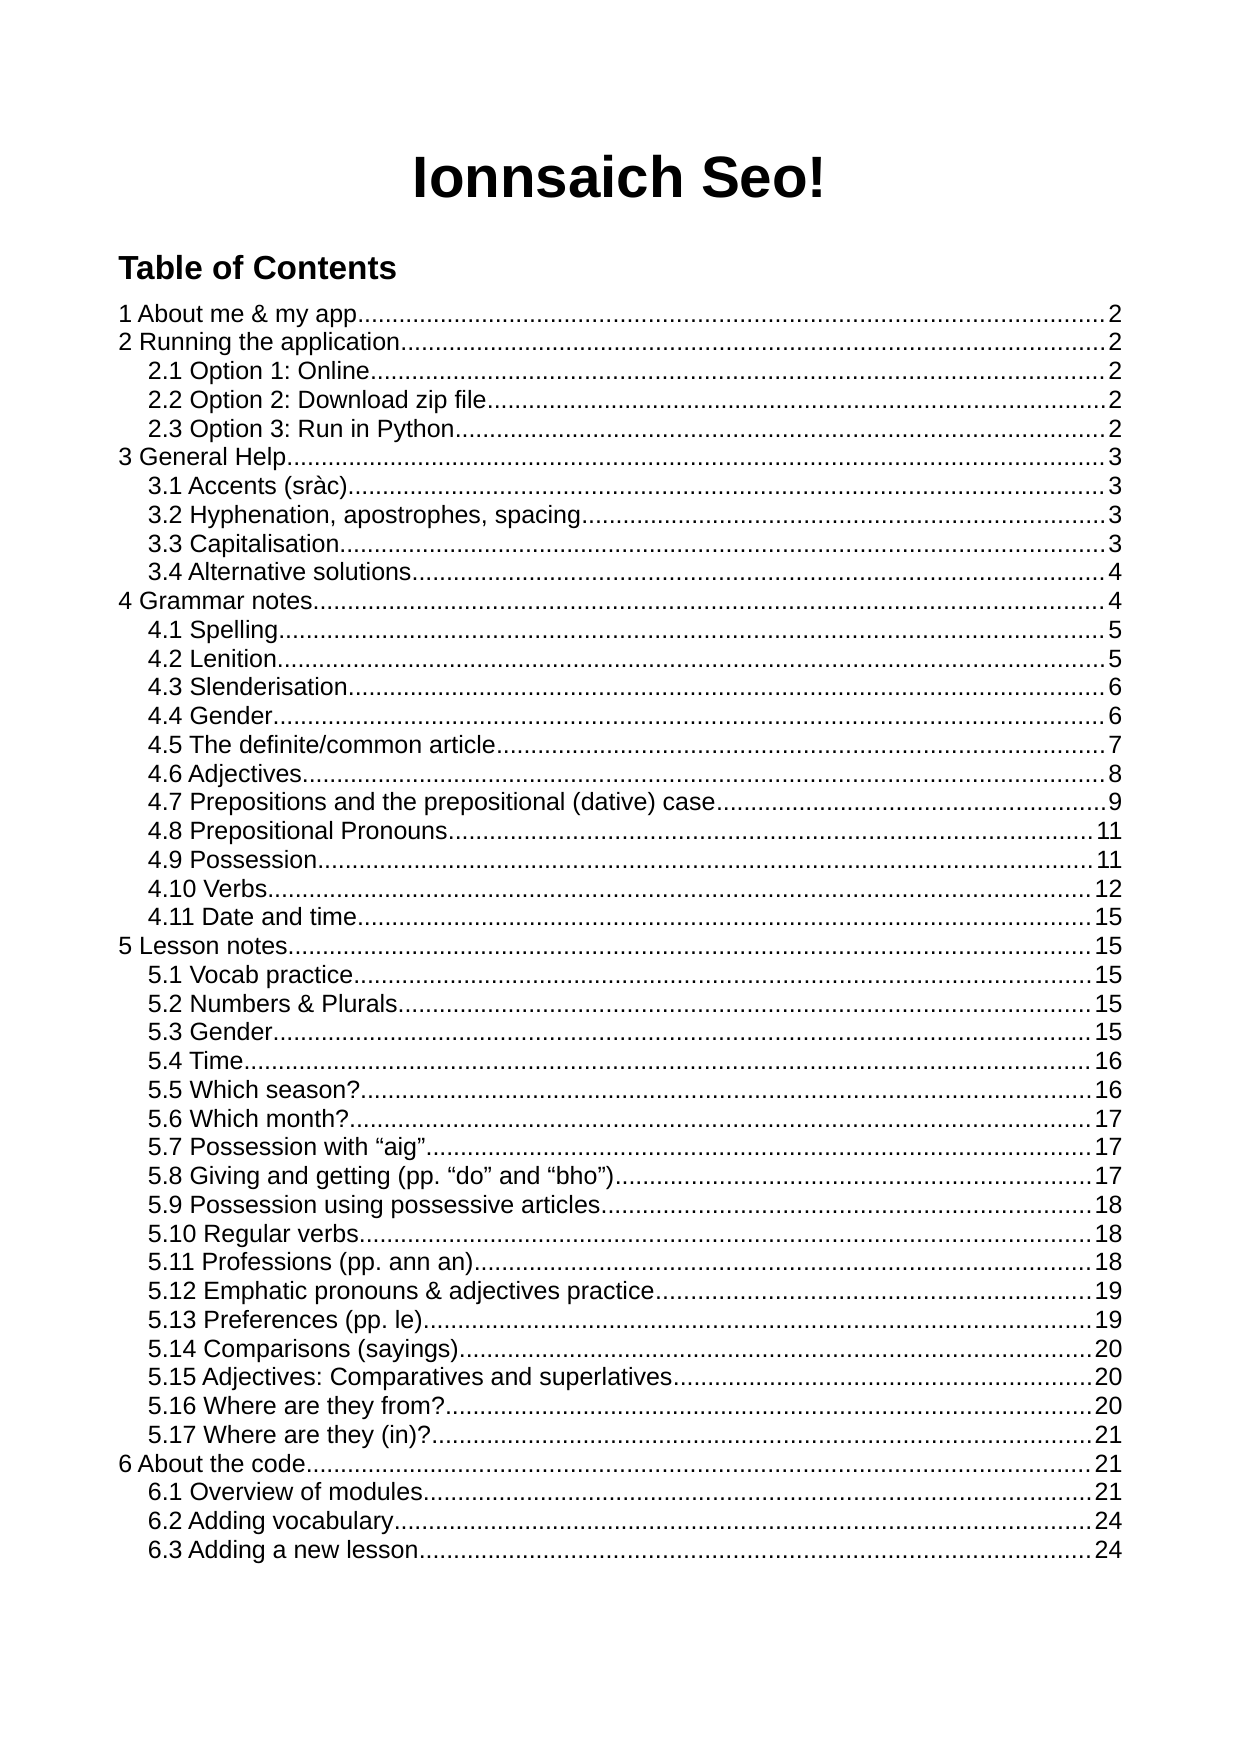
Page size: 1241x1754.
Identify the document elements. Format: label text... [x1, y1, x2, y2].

text 5.13 Preferences (pp. le) 19 [148, 1305, 1122, 1334]
text 4 Grammar notes 4 [118, 586, 1122, 615]
text 4.10 Verbs 12 [148, 874, 1122, 902]
text 3 General Help 3 [118, 442, 1122, 471]
title Ionnsaich Seo! [118, 143, 1122, 210]
text 4.3 Slenderisation 6 [148, 672, 1122, 701]
text 4.11 Date and time 15 [148, 902, 1122, 931]
text 3.3 Capitalisation 3 [148, 529, 1122, 557]
text 5.3 Gender 15 [148, 1017, 1122, 1046]
text 3.4 Alternative solutions 4 [148, 557, 1122, 586]
text 5.2 Numbers & Plurals 15 [148, 989, 1122, 1017]
text 4.4 Gender 6 [148, 701, 1122, 730]
text 2.3 Option 3: Run in Python 2 [148, 414, 1122, 442]
text 5.1 Vocab practice 15 [148, 960, 1122, 989]
text 5.5 Which season? 16 [148, 1075, 1122, 1104]
text 5.12 Emphatic pronouns & adjectives practice 19 [148, 1276, 1122, 1305]
text 4.8 Prepositional Pronouns 11 [148, 816, 1122, 845]
text 5.15 Adjectives: Comparatives and superlatives 20 [148, 1362, 1122, 1391]
text 5.9 Possession using possessive articles 18 [148, 1190, 1122, 1219]
text 4.5 The definite/common article 7 [148, 730, 1122, 759]
text 4.6 Adjectives 8 [148, 759, 1122, 787]
text 6 About the code 21 [118, 1449, 1122, 1477]
text 3.1 Accents (sràc) 3 [148, 471, 1122, 500]
text 3.2 Hyphenation, apostrophes, spacing 3 [148, 500, 1122, 529]
text 6.3 Adding a new lesson 24 [148, 1535, 1122, 1564]
text 5.6 Which month? 17 [148, 1104, 1122, 1132]
text 1 About me & my app 2 [118, 299, 1122, 327]
text 5.17 Where are they (in)? 21 [148, 1420, 1122, 1449]
text 5.8 Giving and getting (pp. “do” and “bho”) 17 [148, 1161, 1122, 1190]
subtitle Table of Contents [118, 248, 1122, 286]
text 5.16 Where are they from? 20 [148, 1391, 1122, 1420]
text 6.1 Overview of modules 21 [148, 1477, 1122, 1506]
text 5.10 Regular verbs 18 [148, 1219, 1122, 1247]
text 5.14 Comparisons (sayings) 20 [148, 1334, 1122, 1362]
text 5.4 Time 16 [148, 1046, 1122, 1075]
text 5 Lesson notes 15 [118, 931, 1122, 960]
text 5.11 Professions (pp. ann an) 18 [148, 1247, 1122, 1276]
text 2.1 Option 1: Online 2 [148, 356, 1122, 385]
text 2 Running the application 2 [118, 327, 1122, 356]
text 4.1 Spelling 5 [148, 615, 1122, 644]
text 4.7 Prepositions and the prepositional (dative) case 9 [148, 787, 1122, 816]
text 5.7 Possession with “aig” 17 [148, 1132, 1122, 1161]
text 6.2 Adding vocabulary 24 [148, 1506, 1122, 1535]
text 2.2 Option 2: Download zip file 2 [148, 385, 1122, 414]
text 4.2 Lenition 5 [148, 644, 1122, 672]
text 4.9 Possession 11 [148, 845, 1122, 874]
